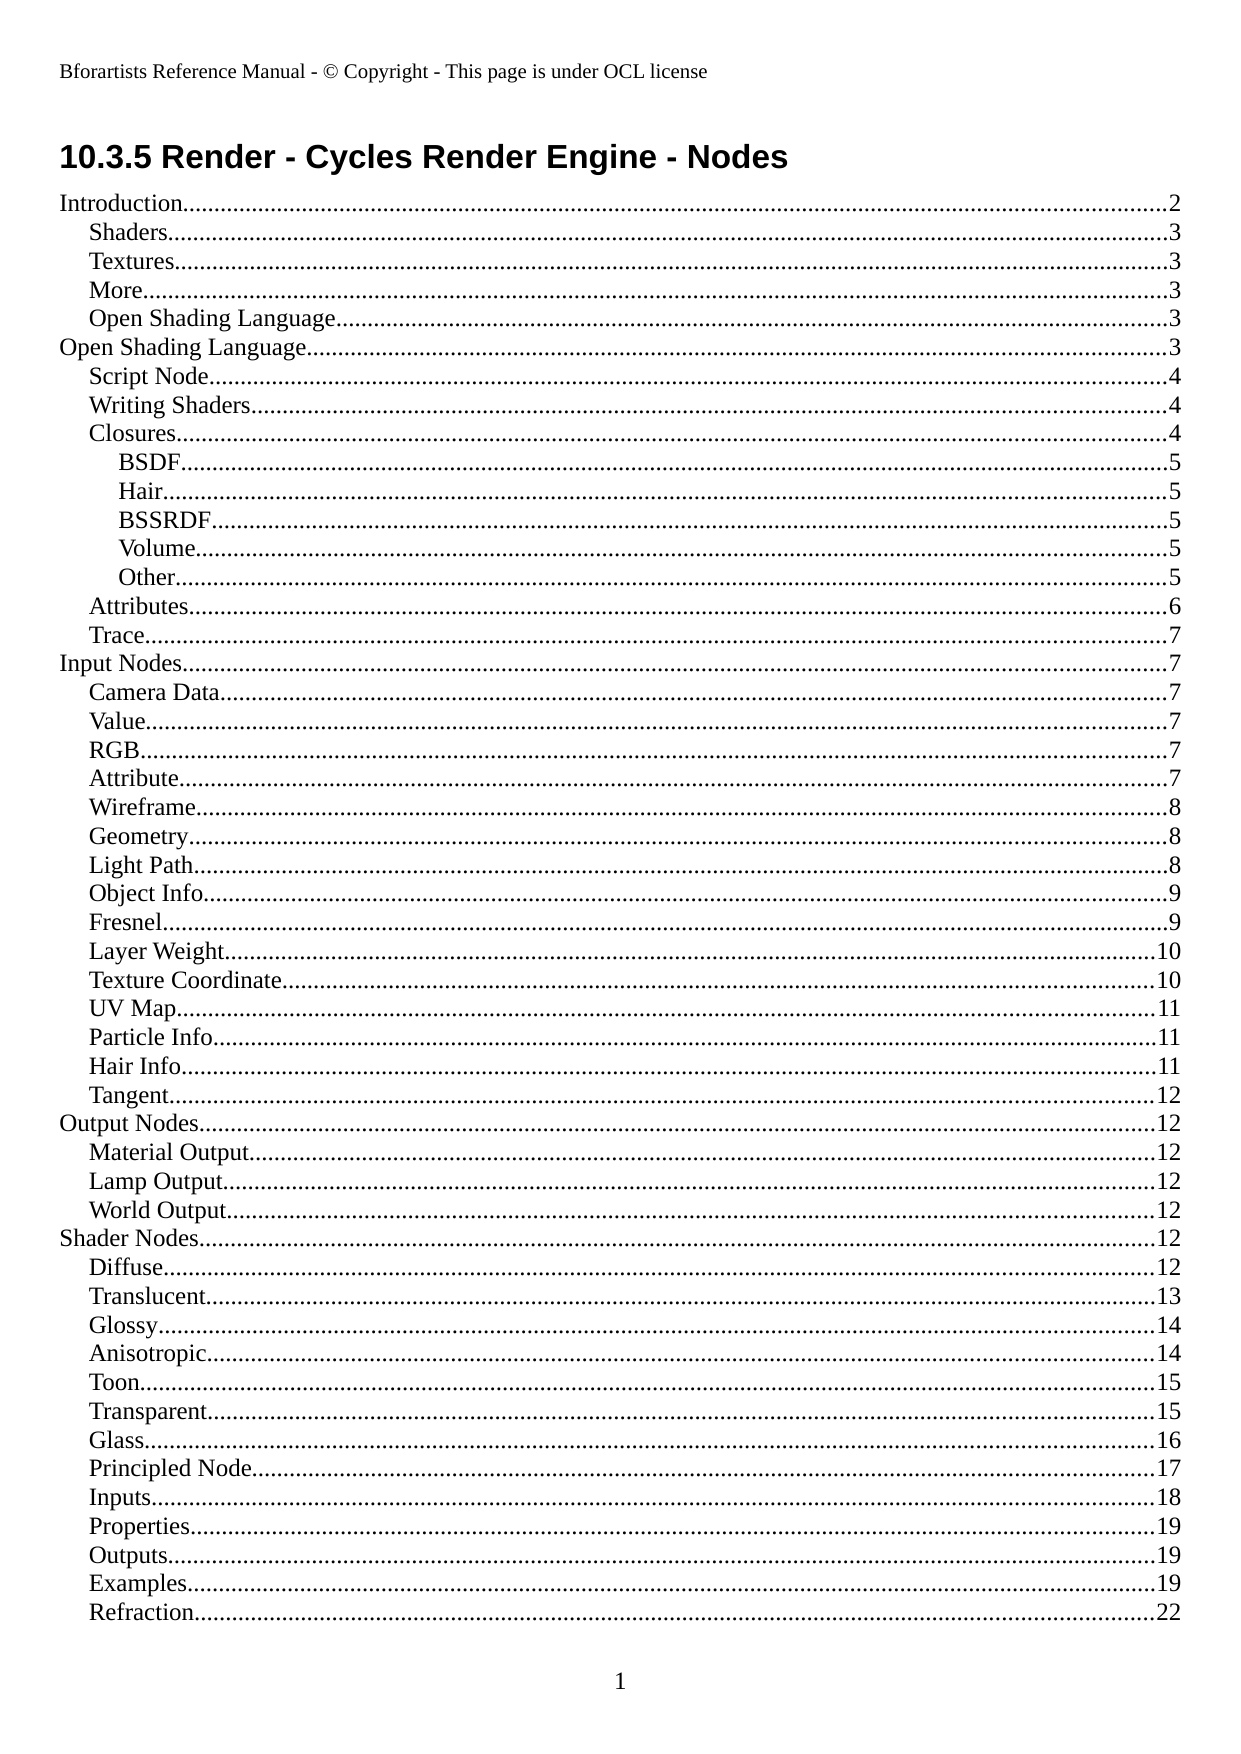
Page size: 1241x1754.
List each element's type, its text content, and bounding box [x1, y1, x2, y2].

text Hair Info 11 [88, 1051, 1181, 1080]
text Glossy 14 [88, 1310, 1181, 1338]
text World Output 12 [88, 1195, 1181, 1223]
text Tangent 12 [88, 1080, 1181, 1108]
text Camera Data 7 [88, 677, 1181, 706]
text Texture Coordinate 10 [88, 965, 1181, 993]
text BSSRDF 5 [118, 505, 1181, 533]
text Refraction 22 [88, 1597, 1181, 1626]
text Open Shading Language 3 [59, 332, 1181, 361]
text Trace 7 [88, 620, 1181, 648]
text Volume 5 [118, 533, 1181, 562]
text Shader Nodes 12 [59, 1223, 1181, 1252]
text Transparent 15 [88, 1396, 1181, 1425]
text Wireframe 8 [88, 792, 1181, 821]
text Object Info 9 [88, 878, 1181, 907]
text Anisotropic 14 [88, 1338, 1181, 1367]
text Textures 3 [88, 246, 1181, 275]
text Lamp Output 12 [88, 1166, 1181, 1195]
text Input Nodes 7 [59, 648, 1181, 677]
subtitle 10.3.5 Render - Cycles Render Engine - Nodes [59, 138, 1181, 176]
text Glass 16 [88, 1425, 1181, 1453]
text Particle Info 11 [88, 1022, 1181, 1051]
text More 3 [88, 275, 1181, 303]
text Value 7 [88, 706, 1181, 735]
text Shaders 3 [88, 217, 1181, 246]
text Properties 19 [88, 1511, 1181, 1540]
text Diffuse 12 [88, 1252, 1181, 1281]
text BSDF 5 [118, 447, 1181, 476]
text Material Output 12 [88, 1137, 1181, 1166]
text Fresnel 9 [88, 907, 1181, 936]
text Geometry 8 [88, 821, 1181, 850]
text Inputs 18 [88, 1482, 1181, 1511]
text RGB 7 [88, 735, 1181, 763]
text Examples 19 [88, 1568, 1181, 1597]
text Other 5 [118, 562, 1181, 591]
text UV Map 11 [88, 993, 1181, 1022]
text Translucent 13 [88, 1281, 1181, 1310]
text Output Nodes 12 [59, 1108, 1181, 1137]
text Open Shading Language 3 [88, 303, 1181, 332]
text Attribute 7 [88, 763, 1181, 792]
text Layer Weight 10 [88, 936, 1181, 965]
text Attributes 6 [88, 591, 1181, 620]
text Writing Shaders 4 [88, 390, 1181, 418]
text Principled Node 17 [88, 1453, 1181, 1482]
text Toon 15 [88, 1367, 1181, 1396]
text Outputs 19 [88, 1540, 1181, 1568]
text Closures 4 [88, 418, 1181, 447]
text Script Node 4 [88, 361, 1181, 390]
text Introduction 2 [59, 188, 1181, 217]
text Light Path 8 [88, 850, 1181, 878]
text Hair 5 [118, 476, 1181, 505]
